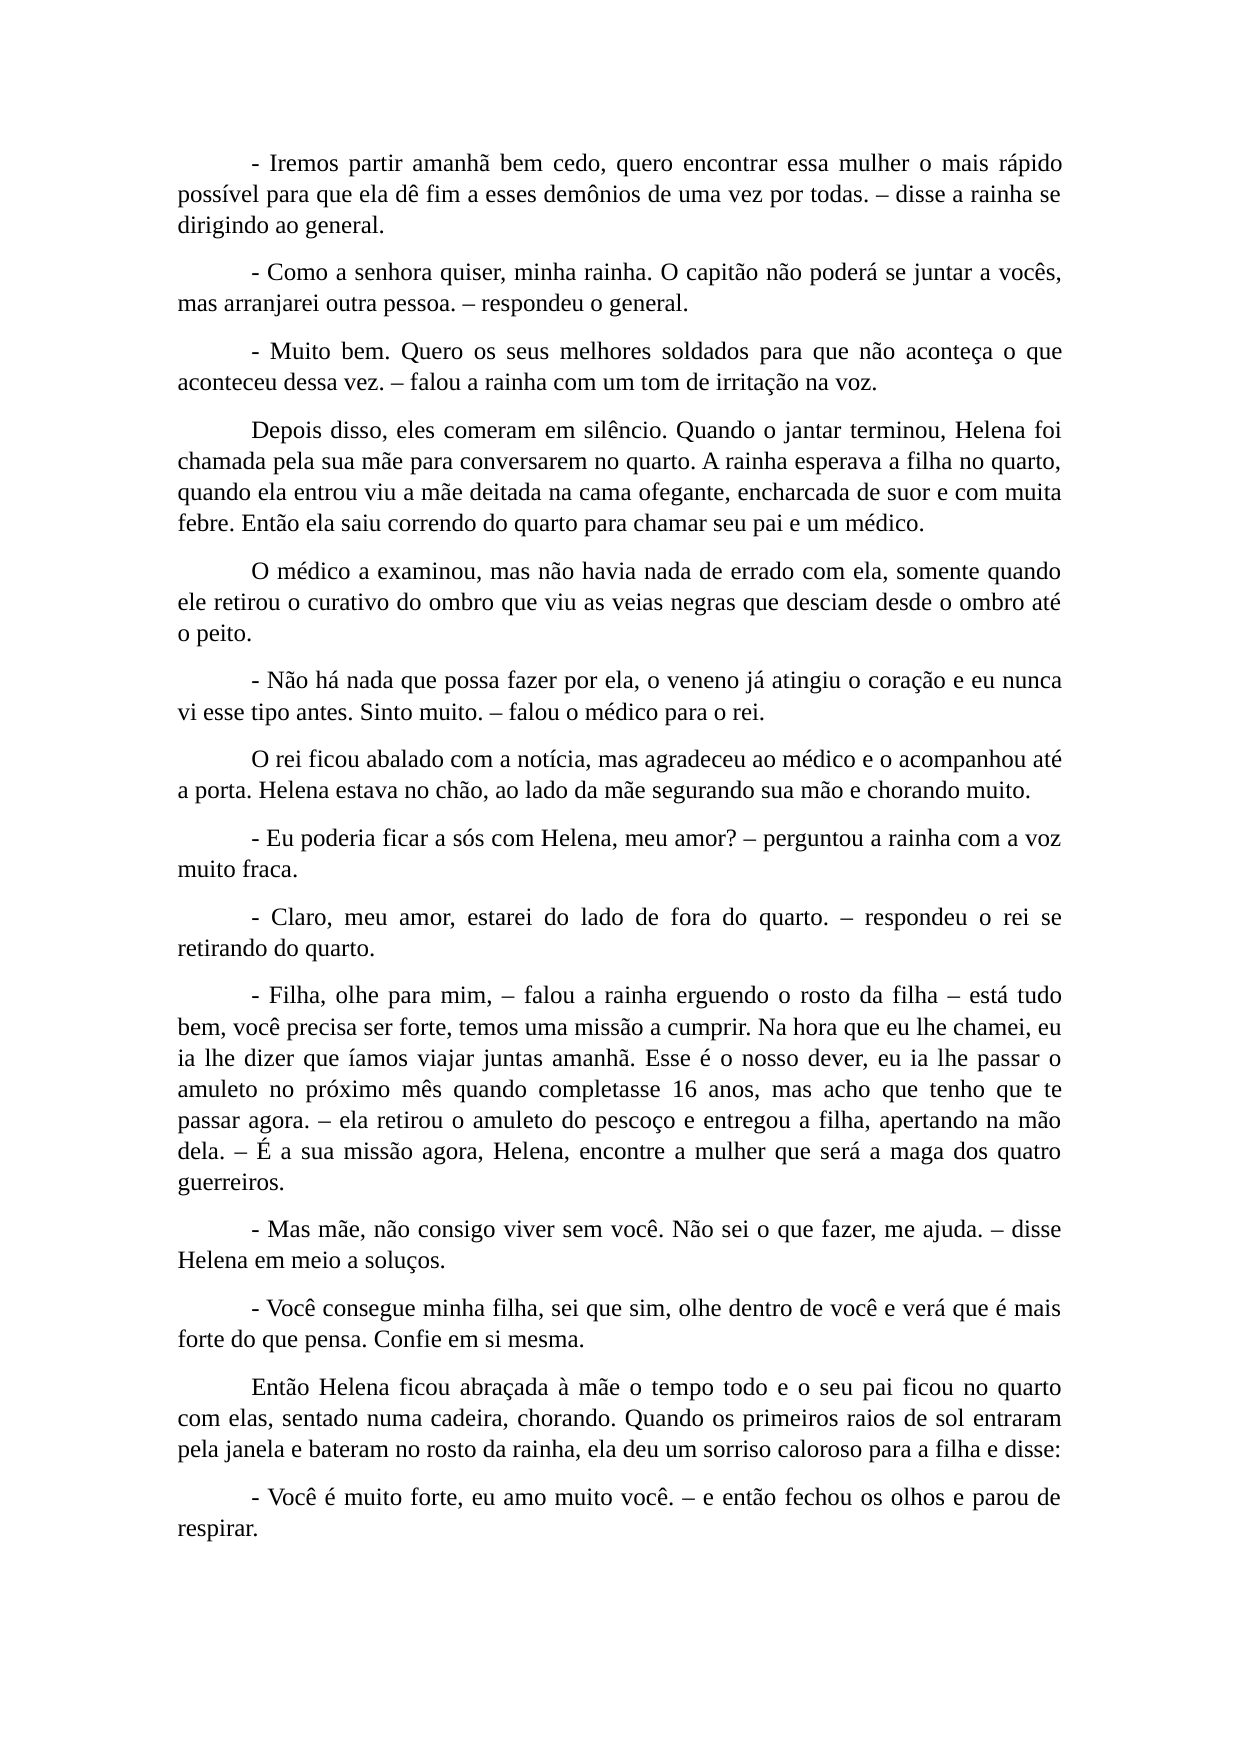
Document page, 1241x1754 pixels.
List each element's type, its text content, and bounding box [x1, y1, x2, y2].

text - Como a senhora quiser, minha rainha. O capitão não poderá se juntar a vocês, mas arranjarei outra pessoa. – respondeu o general. [177, 257, 1063, 317]
text - Iremos partir amanhã bem cedo, quero encontrar essa mulher o mais rápido possível para que ela dê fim a esses demônios de uma vez por todas. – disse a rainha se dirigindo ao general. [177, 148, 1063, 238]
text - Muito bem. Quero os seus melhores soldados para que não aconteça o que aconteceu dessa vez. – falou a rainha com um tom de irritação na voz. [177, 336, 1063, 396]
text Então Helena ficou abraçada à mãe o tempo todo e o seu pai ficou no quarto com elas, sentado numa cadeira, chorando. Quando os primeiros raios de sol entraram pela janela e bateram no rosto da rainha, ela deu um sorriso caloroso para a filha e disse: [177, 1372, 1063, 1463]
text - Claro, meu amor, estarei do lado de fora do quarto. – respondeu o rei se retirando do quarto. [177, 902, 1063, 962]
text - Você consegue minha filha, sei que sim, olhe dentro de você e verá que é mais forte do que pensa. Confie em si mesma. [177, 1293, 1063, 1353]
text O médico a examinou, mas não havia nada de errado com ela, somente quando ele retirou o curativo do ombro que viu as veias negras que desciam desde o ombro até o peito. [177, 556, 1063, 647]
text - Mas mãe, não consigo viver sem você. Não sei o que fazer, me ajuda. – disse Helena em meio a soluços. [177, 1214, 1063, 1274]
text - Eu poderia ficar a sós com Helena, meu amor? – perguntou a rainha com a voz muito fraca. [177, 823, 1063, 883]
text Depois disso, eles comeram em silêncio. Quando o jantar terminou, Helena foi chamada pela sua mãe para conversarem no quarto. A rainha esperava a filha no quarto, quando ela entrou viu a mãe deitada na cama ofegante, encharcada de suor e com muita febre. Então ela saiu correndo do quarto para chamar seu pai e um médico. [177, 415, 1063, 537]
text O rei ficou abalado com a notícia, mas agradeceu ao médico e o acompanhou até a porta. Helena estava no chão, ao lado da mãe segurando sua mão e chorando muito. [177, 744, 1063, 804]
text - Filha, olhe para mim, – falou a rainha erguendo o rosto da filha – está tudo bem, você precisa ser forte, temos uma missão a cumprir. Na hora que eu lhe chamei, eu ia lhe dizer que íamos viajar juntas amanhã. Esse é o nosso dever, eu ia lhe passar o amuleto no próximo mês quando completasse 16 anos, mas acho que tenho que te passar agora. – ela retirou o amuleto do pescoço e entregou a filha, apertando na mão dela. – É a sua missão agora, Helena, encontre a mulher que será a maga dos quatro guerreiros. [177, 981, 1063, 1196]
text - Você é muito forte, eu amo muito você. – e então fechou os olhos e parou de respirar. [177, 1482, 1063, 1542]
text - Não há nada que possa fazer por ela, o veneno já atingiu o coração e eu nunca vi esse tipo antes. Sinto muito. – falou o médico para o rei. [177, 666, 1063, 725]
